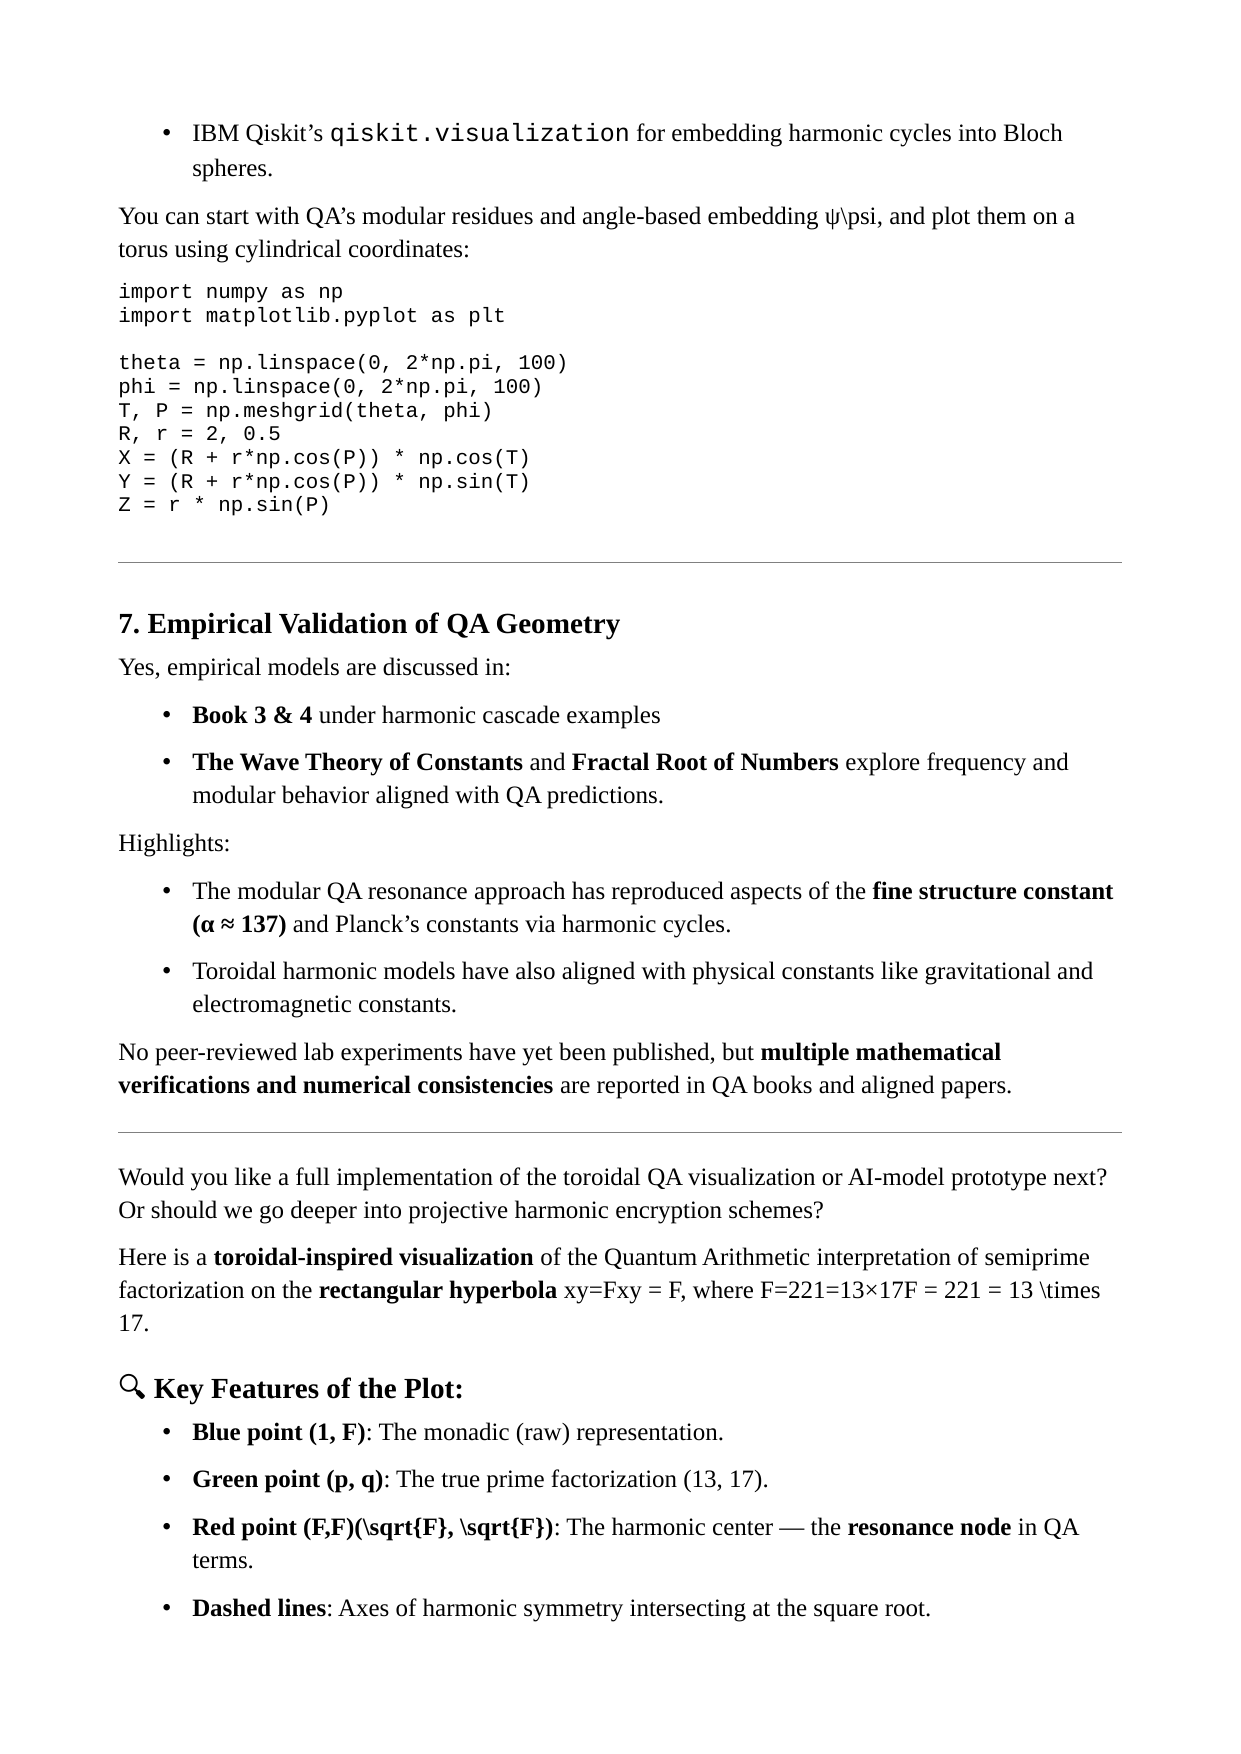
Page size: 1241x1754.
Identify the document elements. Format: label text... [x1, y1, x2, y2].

subtitle 🔍 Key Features of the Plot: [118, 1371, 1122, 1404]
text Highlights: [118, 828, 1122, 857]
text Would you like a full implementation of the toroidal QA visualization or AI-model prototype next? Or should we go deeper into projective harmonic encryption schemes? [118, 1162, 1122, 1224]
text theta = np.linspace(0, 2*np.pi, 100) [118, 352, 1122, 376]
text import numpy as np [118, 281, 1122, 305]
text You can start with QA’s modular residues and angle-based embedding ψ\psi, and plot them on a torus using cylindrical coordinates: [118, 201, 1122, 263]
list Green point (p, q): The true prime factorization (13, 17). [162, 1464, 1122, 1493]
text import matplotlib.pyplot as plt [118, 305, 1122, 329]
text phi = np.linspace(0, 2*np.pi, 100) [118, 376, 1122, 400]
text Y = (R + r*np.cos(P)) * np.sin(T) [118, 471, 1122, 494]
list Toroidal harmonic models have also aligned with physical constants like gravitational and electromagnetic constants. [162, 956, 1122, 1018]
text Yes, empirical models are discussed in: [118, 652, 1122, 681]
text No peer-reviewed lab experiments have yet been published, but multiple mathematical verifications and numerical consistencies are reported in QA books and aligned papers. [118, 1037, 1122, 1099]
list Blue point (1, F): The monadic (raw) representation. [162, 1417, 1122, 1446]
list Dashed lines: Axes of harmonic symmetry intersecting at the square root. [162, 1593, 1122, 1621]
subtitle 7. Empirical Validation of QA Geometry [118, 606, 1122, 640]
text X = (R + r*np.cos(P)) * np.cos(T) [118, 447, 1122, 471]
text R, r = 2, 0.5 [118, 423, 1122, 447]
list The Wave Theory of Constants and Fractal Root of Numbers explore frequency and modular behavior aligned with QA predictions. [162, 747, 1122, 809]
text Here is a toroidal-inspired visualization of the Quantum Arithmetic interpretation of semiprime factorization on the rectangular hyperbola xy=Fxy = F, where F=221=13×17F = 221 = 13 \times 17. [118, 1242, 1122, 1337]
text Z = r * np.sin(P) [118, 494, 1122, 518]
text T, P = np.meshgrid(theta, phi) [118, 400, 1122, 423]
list Book 3 & 4 under harmonic cascade examples [162, 700, 1122, 729]
list The modular QA resonance approach has reproduced aspects of the fine structure constant (α ≈ 137) and Planck’s constants via harmonic cycles. [162, 876, 1122, 937]
list IBM Qiskit’s qiskit.visualization for embedding harmonic cycles into Bloch spheres. [162, 118, 1122, 182]
list Red point (F,F)(\sqrt{F}, \sqrt{F}): The harmonic center — the resonance node in QA terms. [162, 1512, 1122, 1574]
